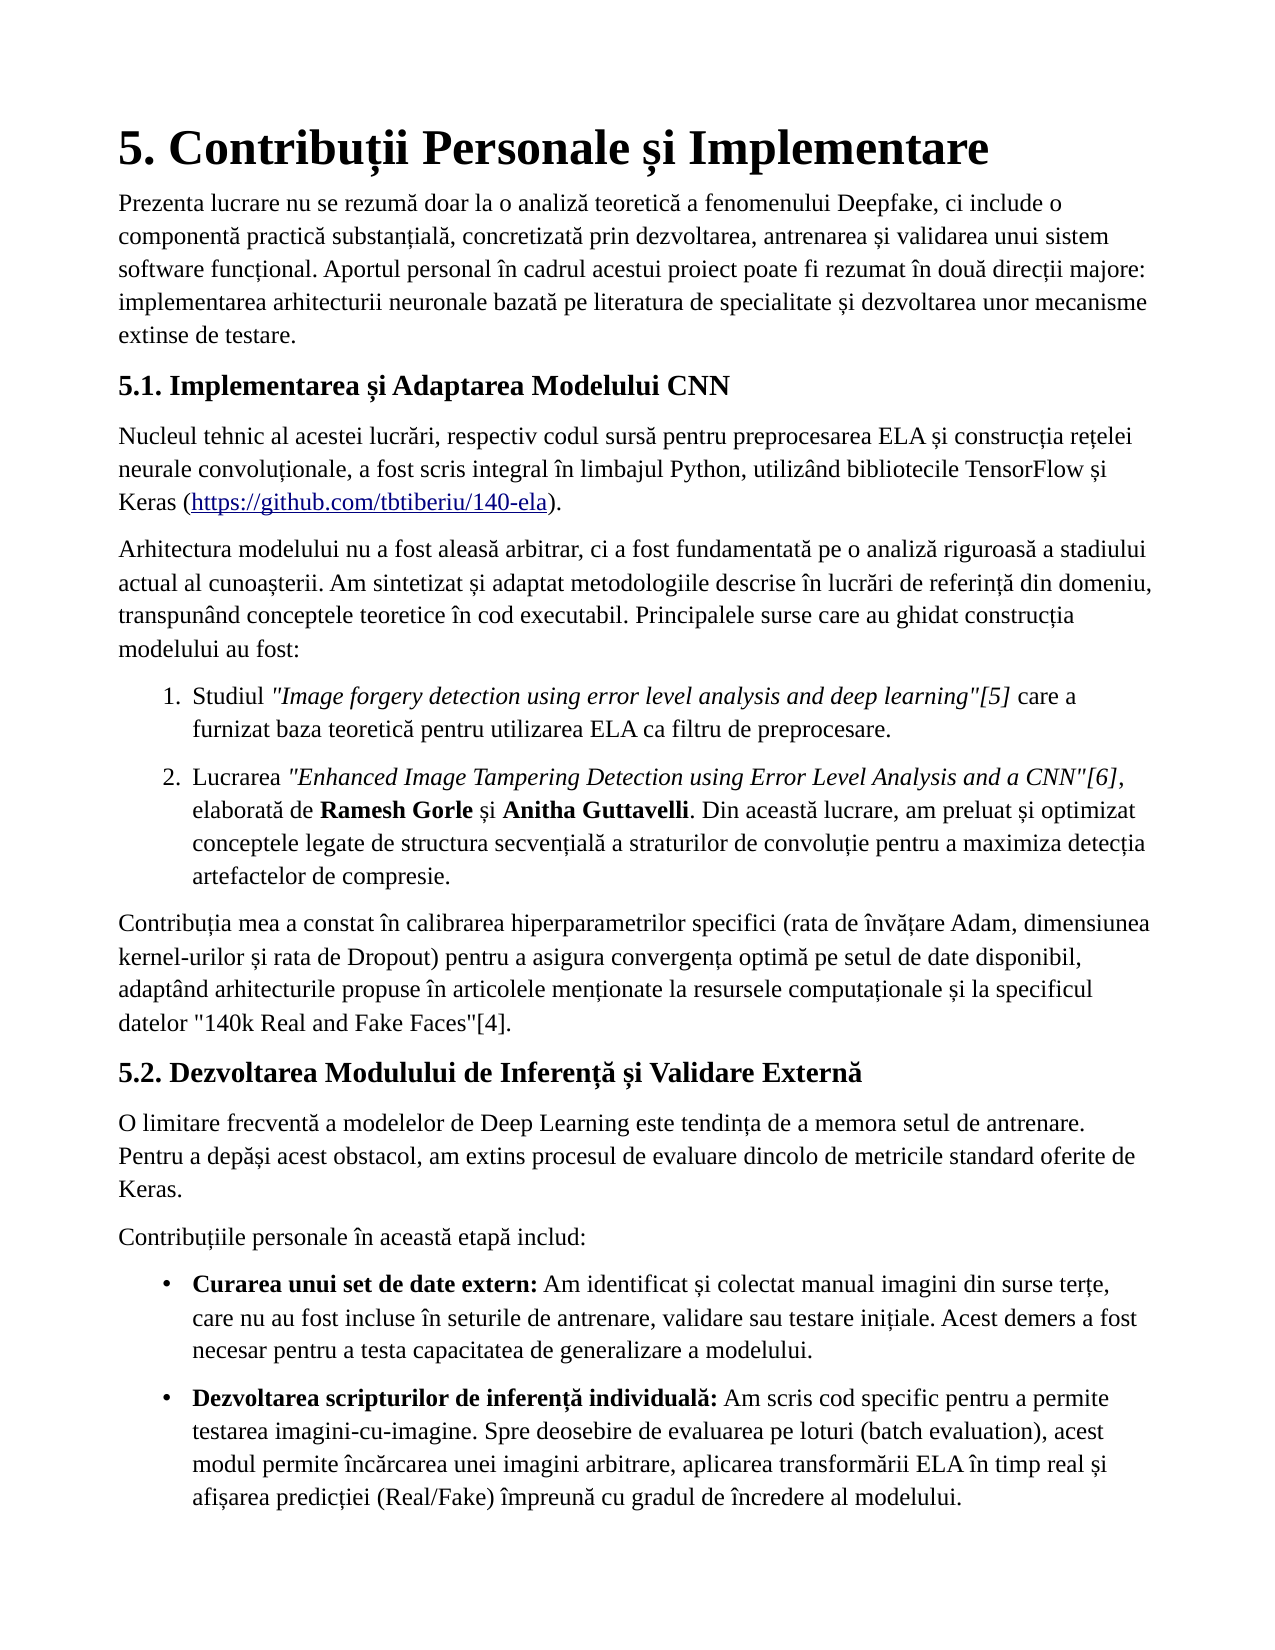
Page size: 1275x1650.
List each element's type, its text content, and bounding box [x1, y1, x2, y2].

text Contribuția mea a constat în calibrarea hiperparametrilor specifici (rata de învățare Adam, dimensiunea kernel-urilor și rata de Dropout) pentru a asigura convergența optimă pe setul de date disponibil, adaptând arhitecturile propuse în articolele menționate la resursele computaționale și la specificul datelor "140k Real and Fake Faces"[4]. [118, 908, 1157, 1036]
list Curarea unui set de date extern: Am identificat și colectat manual imagini din surse terțe, care nu au fost incluse în seturile de antrenare, validare sau testare inițiale. Acest demers a fost necesar pentru a testa capacitatea de generalizare a modelului. [162, 1269, 1157, 1364]
text O limitare frecventă a modelelor de Deep Learning este tendința de a memora setul de antrenare. Pentru a depăși acest obstacol, am extins procesul de evaluare dincolo de metricile standard oferite de Keras. [118, 1108, 1157, 1203]
text Contribuțiile personale în această etapă includ: [118, 1222, 1157, 1251]
subtitle 5. Contribuții Personale și Implementare [118, 118, 1157, 176]
subtitle 5.1. Implementarea și Adaptarea Modelului CNN [118, 368, 1157, 401]
text Nucleul tehnic al acestei lucrări, respectiv codul sursă pentru preprocesarea ELA și construcția rețelei neurale convoluționale, a fost scris integral în limbajul Python, utilizând bibliotecile TensorFlow și Keras (https://github.com/tbtiberiu/140-ela). [118, 421, 1157, 516]
text Prezenta lucrare nu se rezumă doar la o analiză teoretică a fenomenului Deepfake, ci include o componentă practică substanțială, concretizată prin dezvoltarea, antrenarea și validarea unui sistem software funcțional. Aportul personal în cadrul acestui proiect poate fi rezumat în două direcții majore: implementarea arhitecturii neuronale bazată pe literatura de specialitate și dezvoltarea unor mecanisme extinse de testare. [118, 188, 1157, 349]
list Dezvoltarea scripturilor de inferență individuală: Am scris cod specific pentru a permite testarea imagini-cu-imagine. Spre deosebire de evaluarea pe loturi (batch evaluation), acest modul permite încărcarea unei imagini arbitrare, aplicarea transformării ELA în timp real și afișarea predicției (Real/Fake) împreună cu gradul de încredere al modelului. [162, 1383, 1157, 1511]
list Lucrarea "Enhanced Image Tampering Detection using Error Level Analysis and a CNN"[6], elaborată de Ramesh Gorle și Anitha Guttavelli. Din această lucrare, am preluat și optimizat conceptele legate de structura secvențială a straturilor de convoluție pentru a maximiza detecția artefactelor de compresie. [162, 762, 1157, 890]
subtitle 5.2. Dezvoltarea Modulului de Inferență și Validare Externă [118, 1055, 1157, 1089]
list Studiul "Image forgery detection using error level analysis and deep learning"[5] care a furnizat baza teoretică pentru utilizarea ELA ca filtru de preprocesare. [162, 681, 1157, 743]
text Arhitectura modelului nu a fost aleasă arbitrar, ci a fost fundamentată pe o analiză riguroasă a stadiului actual al cunoașterii. Am sintetizat și adaptat metodologiile descrise în lucrări de referință din domeniu, transpunând conceptele teoretice în cod executabil. Principalele surse care au ghidat construcția modelului au fost: [118, 534, 1157, 662]
